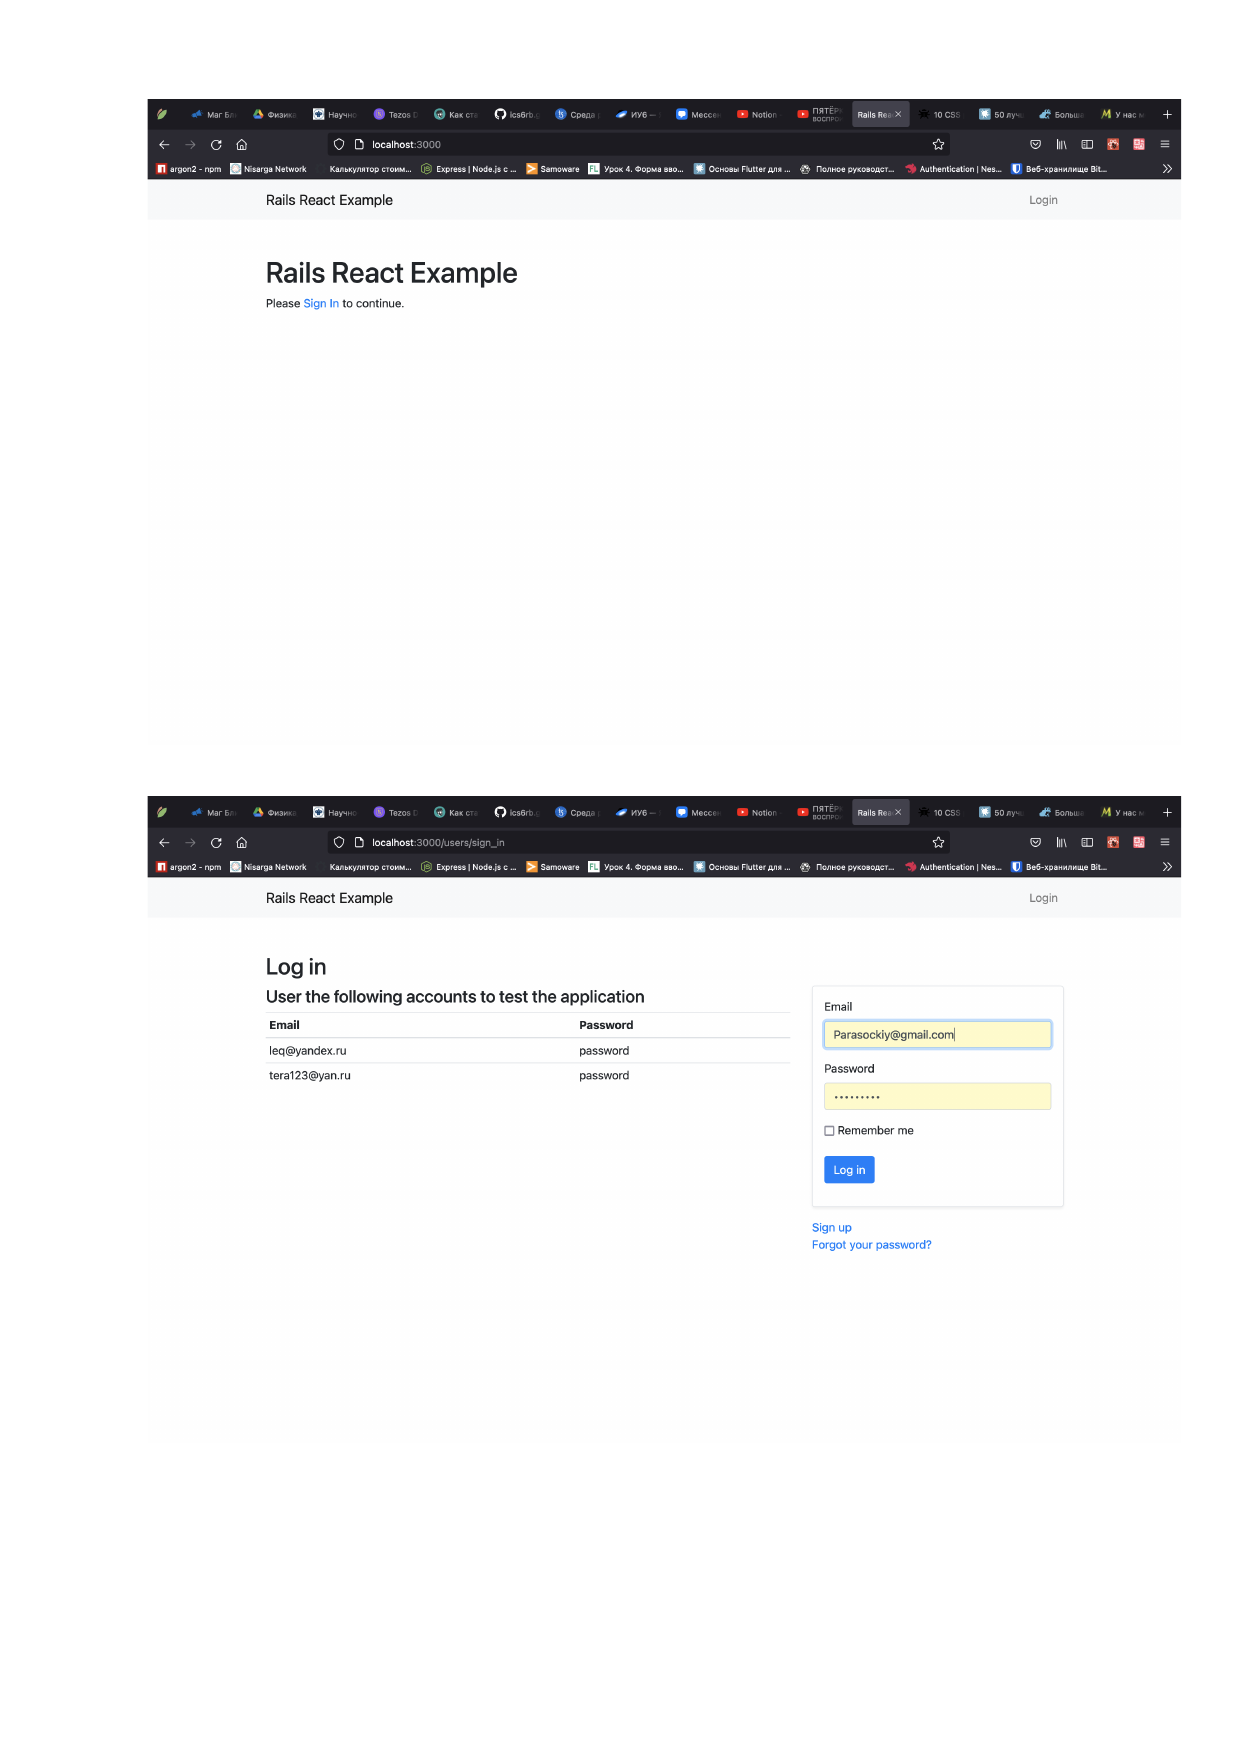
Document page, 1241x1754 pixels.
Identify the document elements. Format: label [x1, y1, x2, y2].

picture [147, 796, 1182, 1443]
picture [147, 99, 1182, 745]
